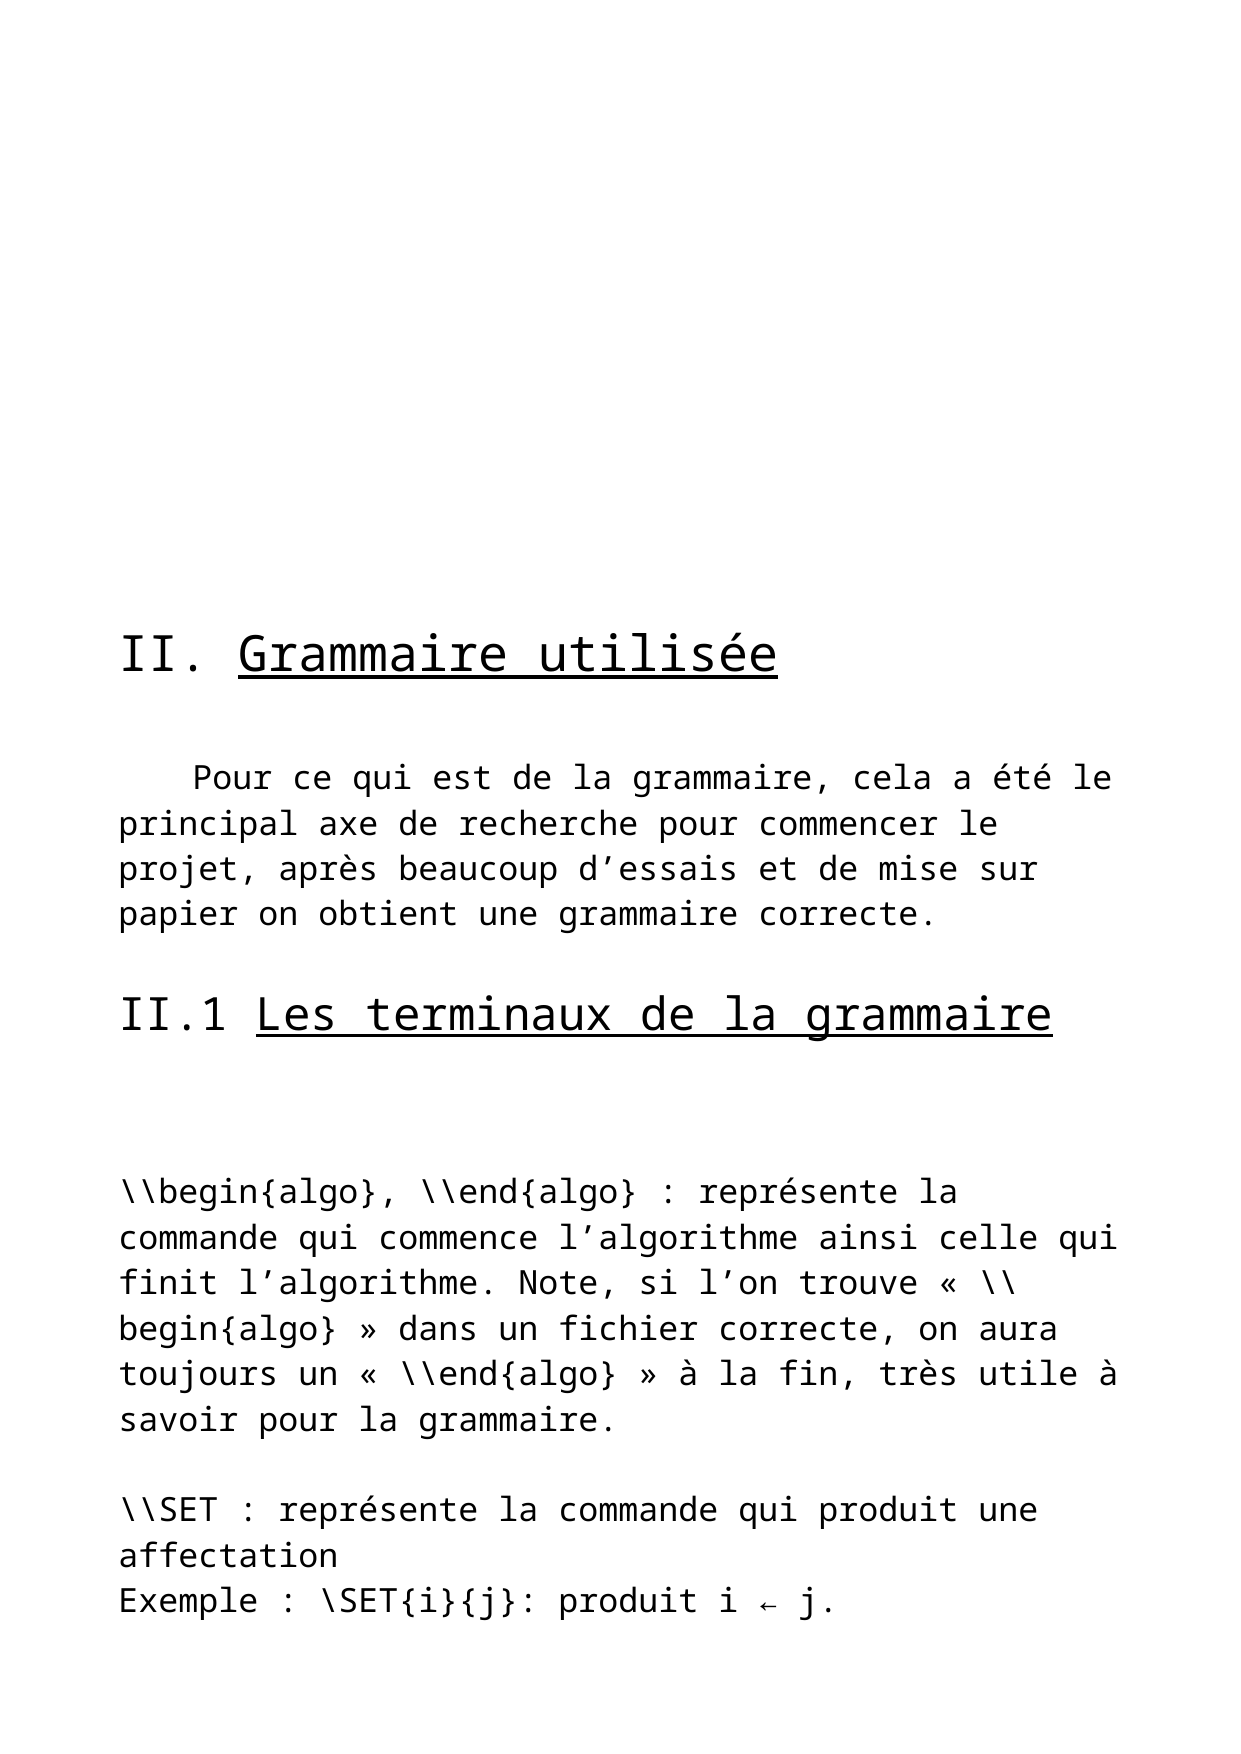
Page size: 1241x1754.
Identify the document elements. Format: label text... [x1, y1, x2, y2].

text Pour ce qui est de la grammaire, cela a été le principal axe de recherche pour commencer le projet, après beaucoup d’essais et de mise sur papier on obtient une grammaire correcte. [118, 754, 1122, 936]
text Exemple : \SET{i}{j}: produit i ← j. [118, 1577, 1122, 1622]
text II.1 Les terminaux de la grammaire [118, 981, 1122, 1043]
text \\begin{algo}, \\end{algo} : représente la commande qui commence l’algorithme ainsi celle qui finit l’algorithme. Note, si l’on trouve « \\begin{algo} » dans un fichier correcte, on aura toujours un « \\end{algo} » à la fin, très utile à savoir pour la grammaire. [118, 1168, 1122, 1441]
text II. Grammaire utilisée [118, 618, 1122, 686]
text \\SET : représente la commande qui produit une affectation [118, 1486, 1122, 1577]
